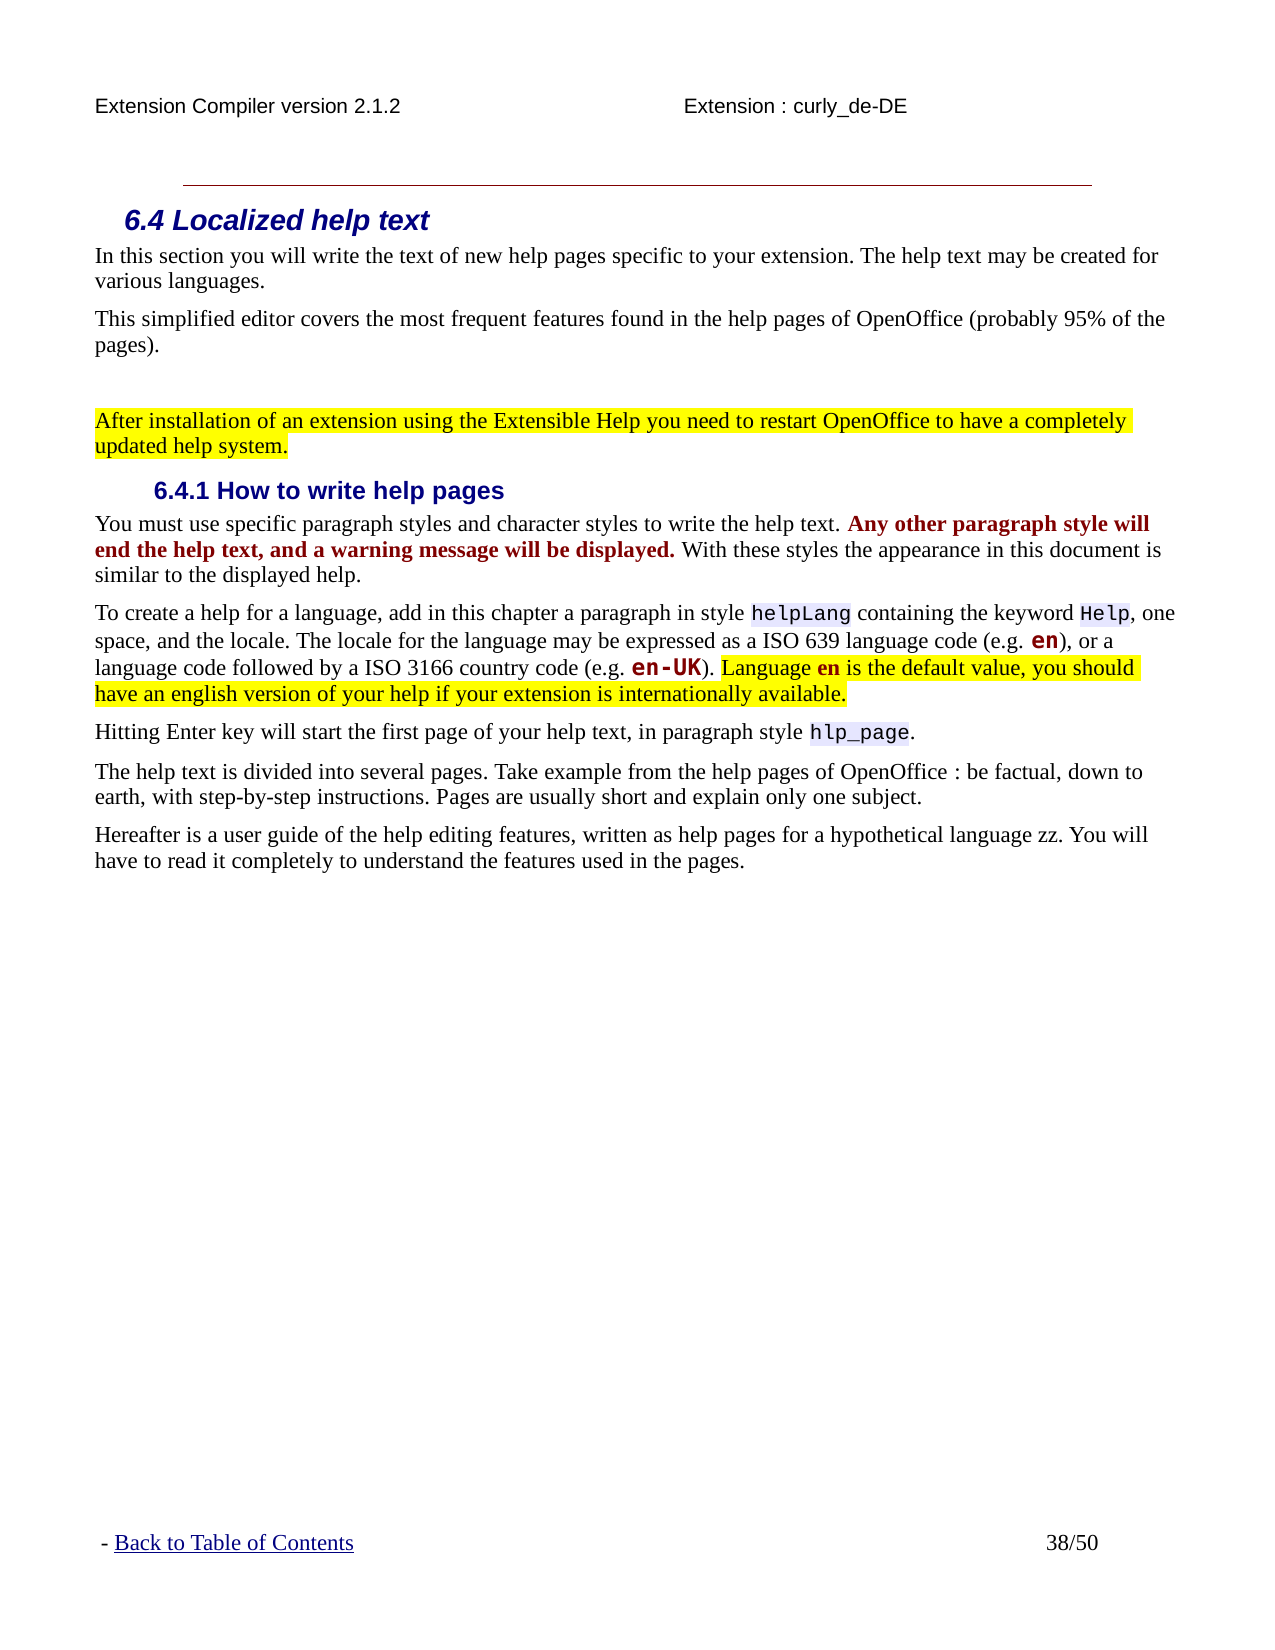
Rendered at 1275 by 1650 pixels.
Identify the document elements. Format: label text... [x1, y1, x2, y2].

text To create a help for a language, add in this chapter a paragraph in style helpLang containing the keyword Help, one space, and the locale. The locale for the language may be expressed as a ISO 639 language code (e.g. en), or a language code followed by a ISO 3166 country code (e.g. en-UK). Language en is the default value, you should have an english version of your help if your extension is internationally available. [94, 600, 1181, 707]
text In this section you will write the text of new help pages specific to your extension. The help text may be created for various languages. [94, 242, 1181, 293]
text After installation of an extension using the Extensible Help you need to restart OpenOffice to have a completely updated help system. [94, 408, 1181, 459]
subtitle How to write help pages [153, 477, 1181, 505]
text The help text is divided into several pages. Take example from the help pages of OpenOffice : be factual, down to earth, with step-by-step instructions. Pages are usually short and explain only one subject. [94, 758, 1181, 809]
subtitle Localized help text [124, 204, 1181, 237]
text Hitting Enter key will start the first page of your help text, in paragraph style hlp_page. [94, 719, 1181, 746]
text You must use specific paragraph styles and character styles to write the help text. Any other paragraph style will end the help text, and a warning message will be displayed. With these styles the appearance in this document is similar to the displayed help. [94, 511, 1181, 588]
text Hereafter is a user guide of the help editing features, written as help pages for a hypothetical language zz. You will have to read it completely to understand the features used in the pages. [94, 822, 1181, 873]
text This simplified editor covers the most frequent features found in the help pages of OpenOffice (probably 95% of the pages). [94, 306, 1181, 357]
